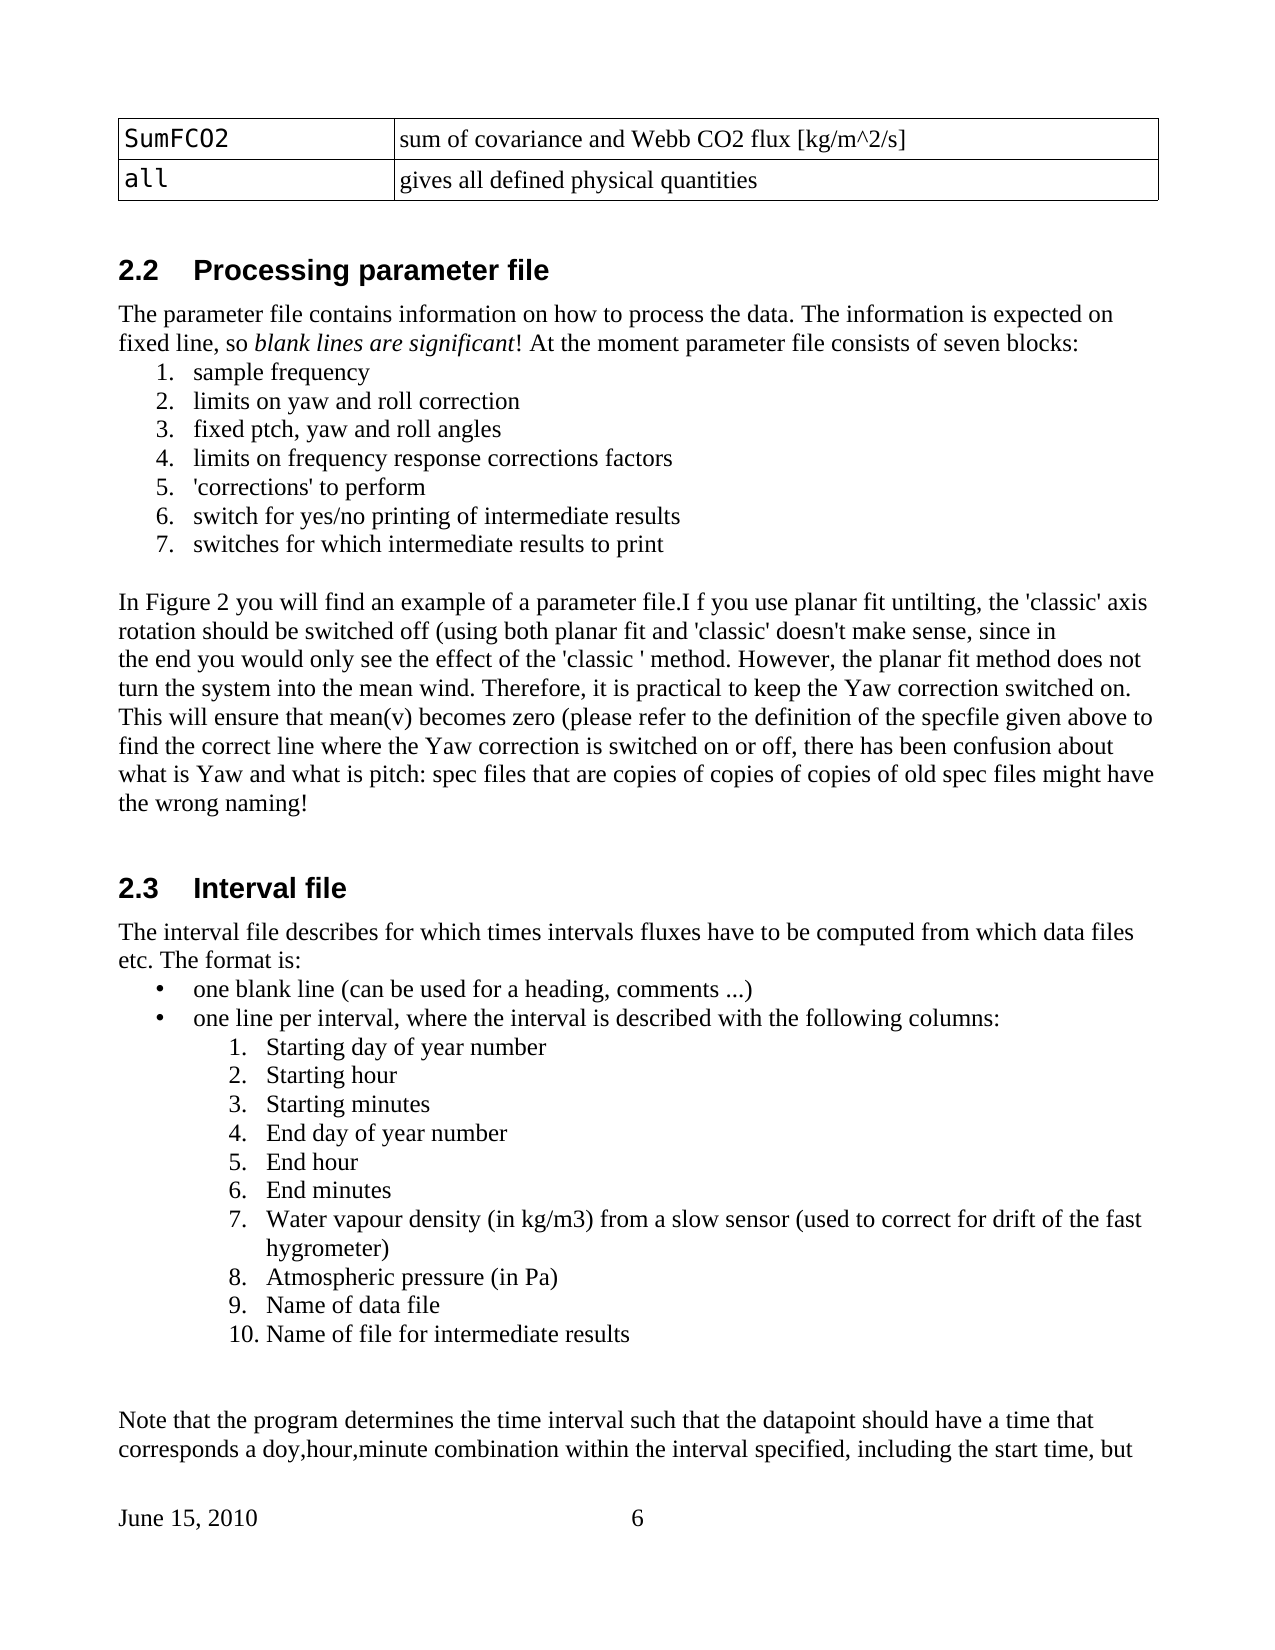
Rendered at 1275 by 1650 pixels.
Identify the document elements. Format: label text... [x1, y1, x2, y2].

list Atmospheric pressure (in Pa) [228, 1262, 1157, 1291]
text In Figure 2 you will find an example of a parameter file.I f you use planar fit untilting, the 'classic' axis rotation should be switched off (using both planar fit and 'classic' doesn't make sense, since in [118, 587, 1157, 644]
subtitle Interval file [118, 871, 1157, 904]
list one line per interval, where the interval is described with the following columns: [156, 1003, 1157, 1032]
list End minutes [228, 1176, 1157, 1204]
list 'corrections' to perform [156, 472, 1157, 501]
list switch for yes/no printing of intermediate results [156, 501, 1157, 529]
table_cell sum of covariance and Webb CO2 flux [kg/m^2/s] [395, 119, 1158, 159]
list End day of year number [228, 1118, 1157, 1147]
subtitle Processing parameter file [118, 253, 1157, 287]
list sample frequency [156, 357, 1157, 386]
table_cell all [119, 160, 394, 199]
list fixed ptch, yaw and roll angles [156, 414, 1157, 443]
list Name of file for intermediate results [228, 1319, 1157, 1348]
list switches for which intermediate results to print [156, 529, 1157, 558]
list Starting minutes [228, 1089, 1157, 1118]
list limits on yaw and roll correction [156, 386, 1157, 414]
text the end you would only see the effect of the 'classic ' method. However, the planar fit method does not turn the system into the mean wind. Therefore, it is practical to keep the Yaw correction switched on. [118, 644, 1157, 702]
list Starting hour [228, 1061, 1157, 1089]
table_cell SumFCO2 [119, 119, 394, 159]
list limits on frequency response corrections factors [156, 443, 1157, 472]
list one blank line (can be used for a heading, comments ...) [156, 974, 1157, 1003]
text The interval file describes for which times intervals fluxes have to be computed from which data files etc. The format is: [118, 917, 1157, 974]
list Water vapour density (in kg/m3) from a slow sensor (used to correct for drift of the fast hygrometer) [228, 1204, 1157, 1262]
text Note that the program determines the time interval such that the datapoint should have a time that corresponds a doy,hour,minute combination within the interval specified, including the start time, but [118, 1406, 1157, 1463]
list End hour [228, 1147, 1157, 1176]
list Starting day of year number [228, 1032, 1157, 1061]
list Name of data file [228, 1291, 1157, 1319]
text This will ensure that mean(v) becomes zero (please refer to the definition of the specfile given above to find the correct line where the Yaw correction is switched on or off, there has been confusion about what is Yaw and what is pitch: spec files that are copies of copies of copies of old spec files might have the wrong naming! [118, 702, 1157, 817]
table_cell gives all defined physical quantities [395, 160, 1158, 199]
text The parameter file contains information on how to process the data. The information is expected on fixed line, so blank lines are significant! At the moment parameter file consists of seven blocks: [118, 299, 1157, 357]
